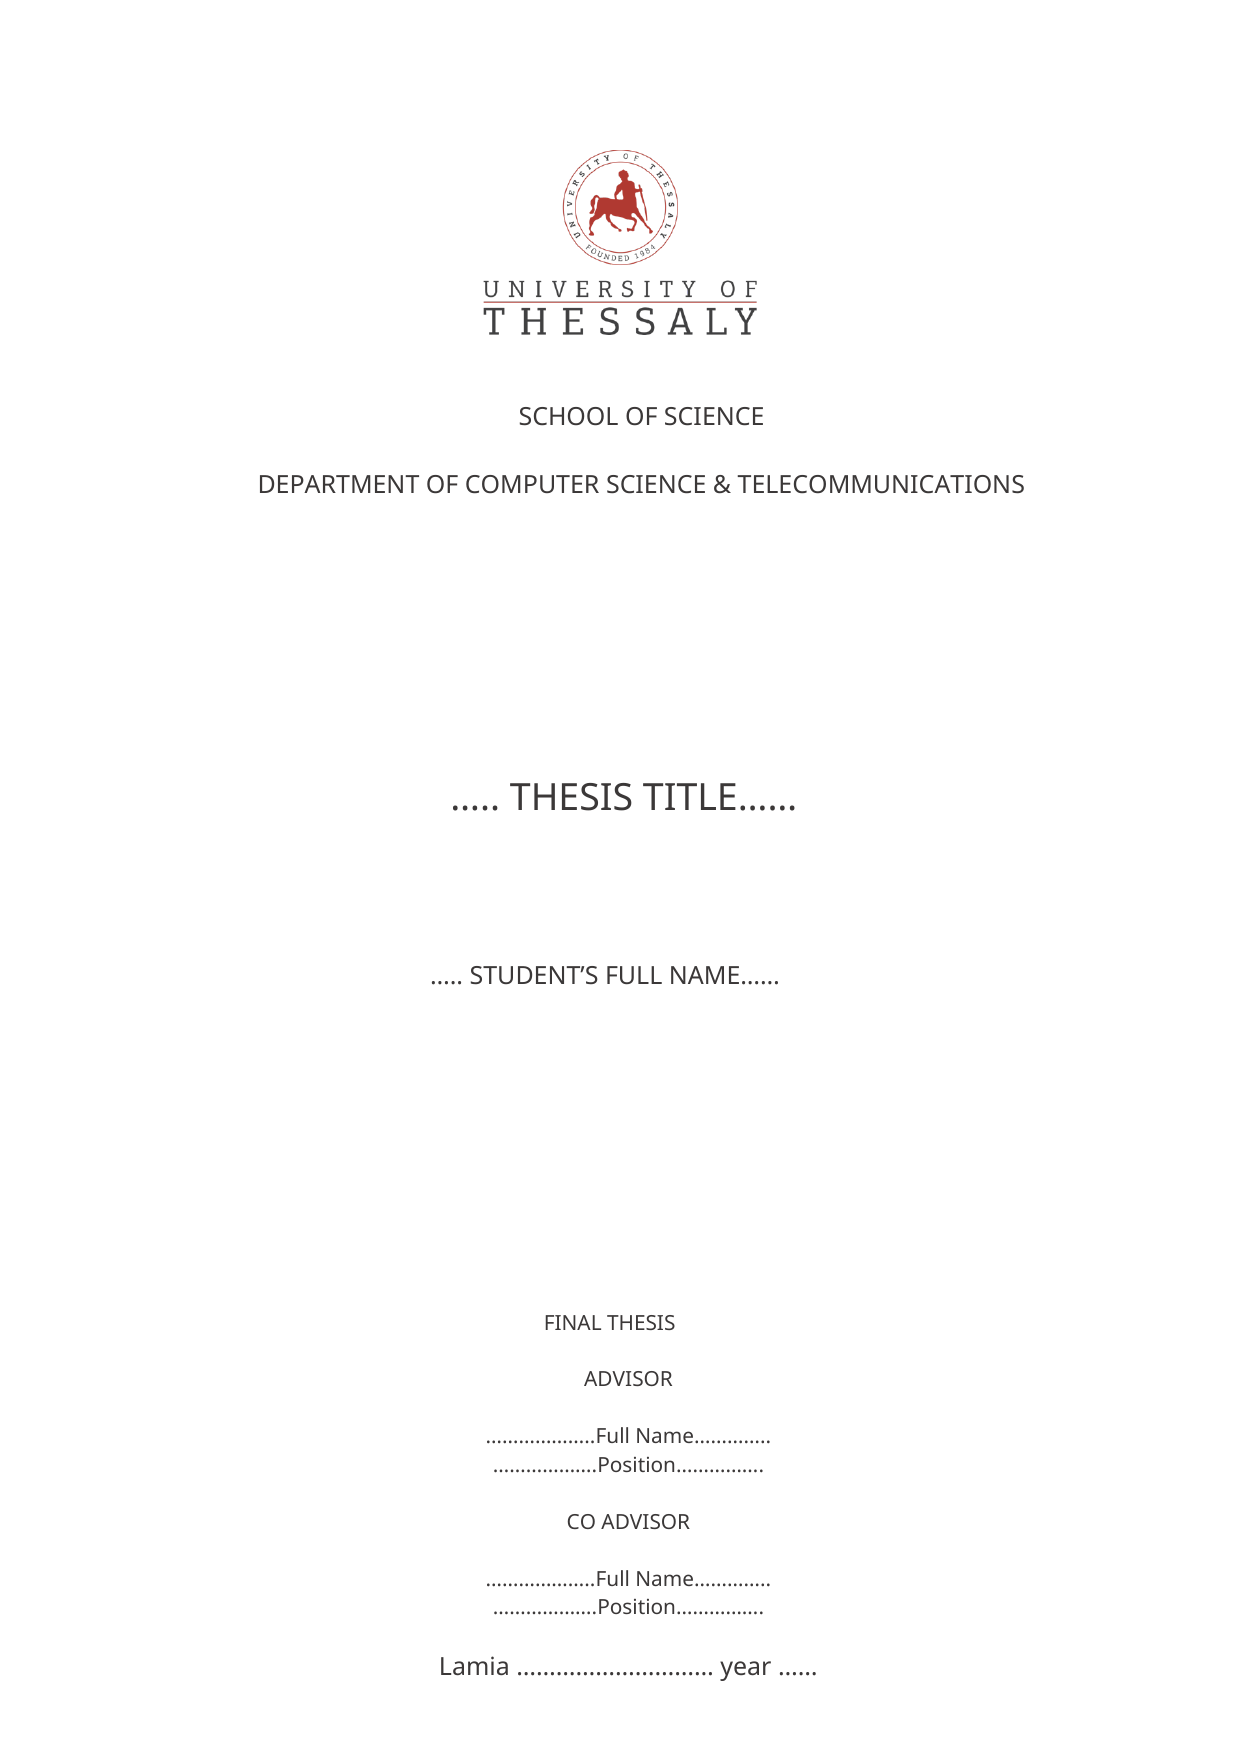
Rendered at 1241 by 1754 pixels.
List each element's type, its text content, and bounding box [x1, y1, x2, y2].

text ……………….Position……………. [170, 1450, 1049, 1478]
text SCHOOL OF SCIENCE [165, 398, 1080, 432]
text CO ADVISOR [170, 1507, 1049, 1535]
text FINAL THESIS [170, 1308, 1049, 1336]
text ….. THESIS TITLE…… [165, 771, 1044, 822]
text ……………….Position……………. [170, 1592, 1049, 1621]
text Lamia ………………………… year …… [170, 1649, 1049, 1680]
picture [483, 150, 757, 335]
text DEPARTMENT OF COMPUTER SCIENCE & TELECOMMUNICATIONS [165, 466, 1080, 500]
text ADVISOR [170, 1364, 1049, 1393]
text ….. STUDENT’S FULL NAME…… [165, 958, 1044, 992]
text ………………..Full Name………….. [170, 1564, 1049, 1592]
text ………………..Full Name………….. [170, 1421, 1049, 1450]
